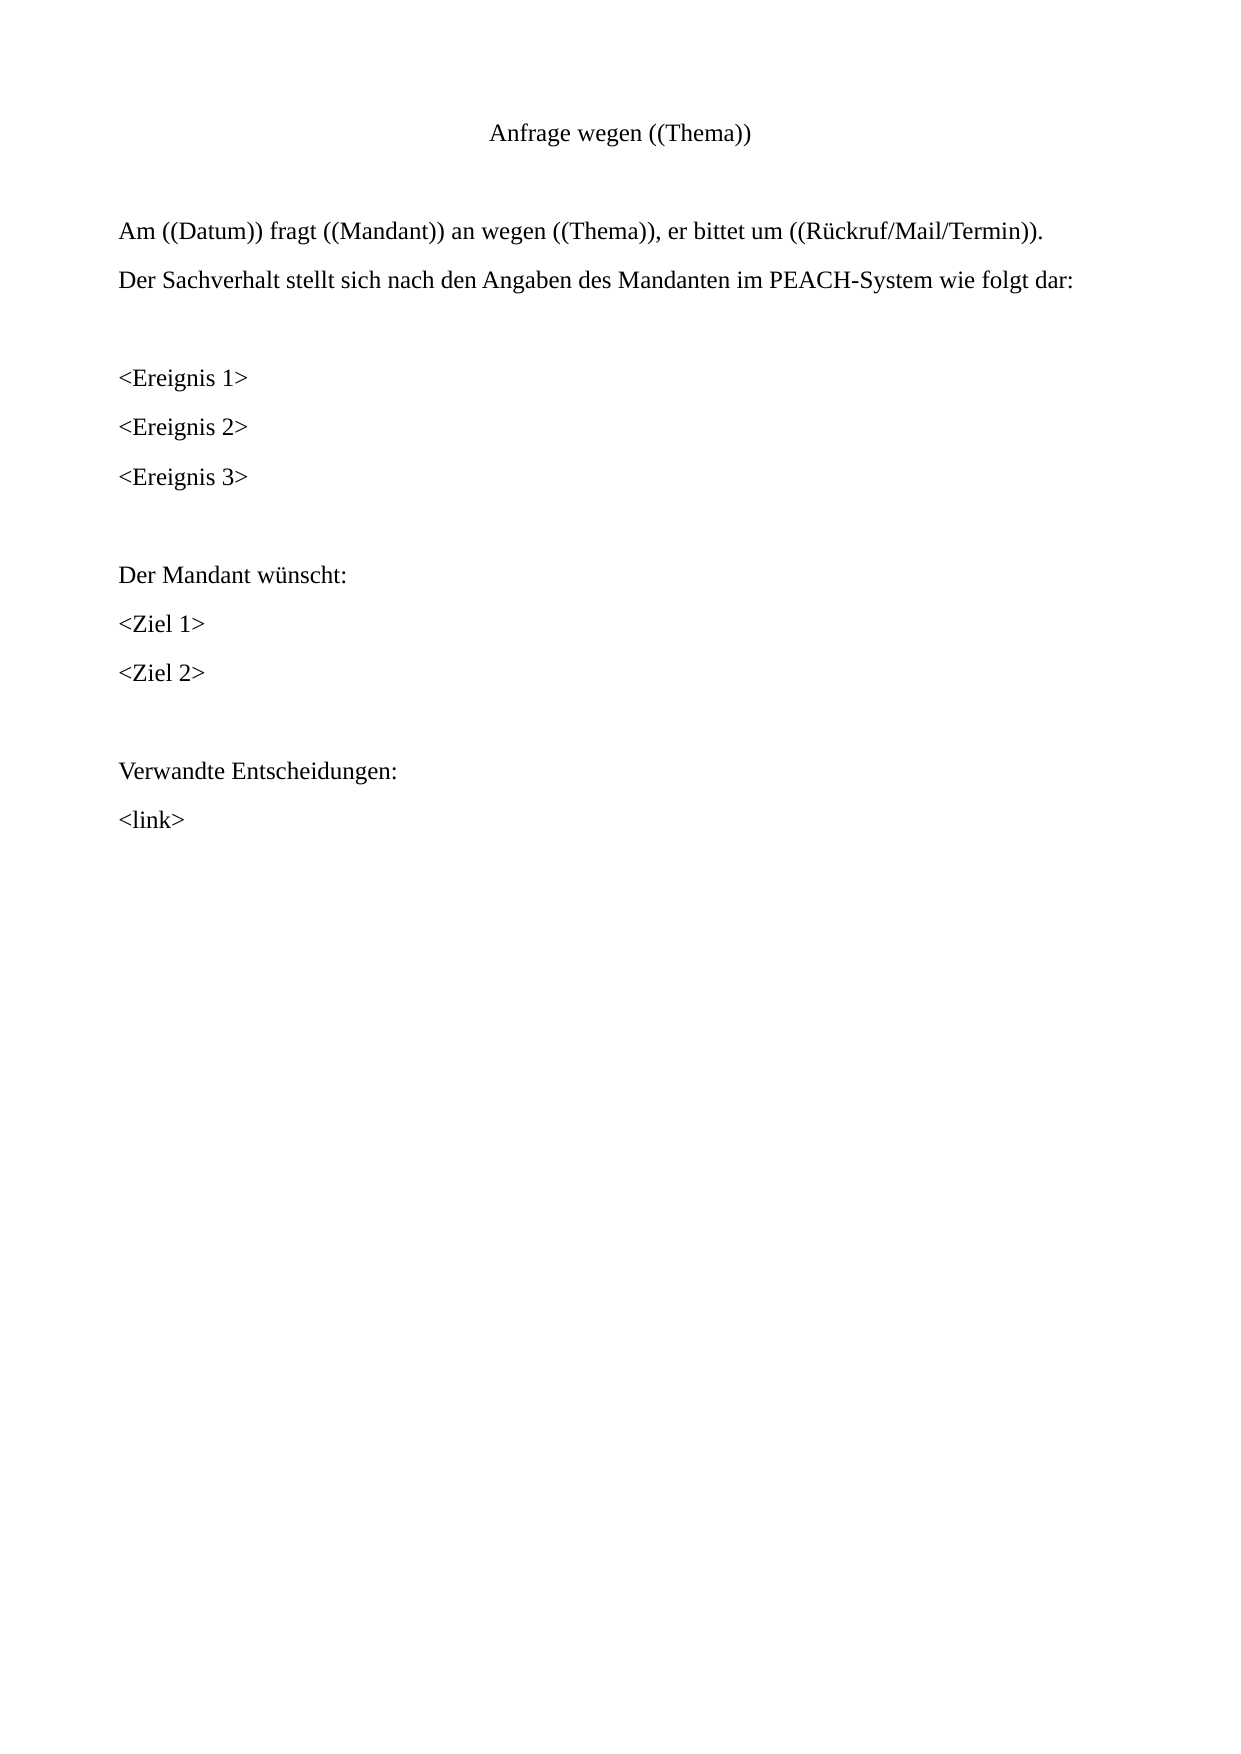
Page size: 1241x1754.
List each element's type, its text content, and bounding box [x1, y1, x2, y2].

text <Ereignis 3> [118, 462, 1122, 490]
text <Ziel 2> [118, 658, 1122, 687]
text Verwandte Entscheidungen: [118, 756, 1122, 785]
text <Ereignis 1> [118, 363, 1122, 392]
text <link> [118, 805, 1122, 834]
text Anfrage wegen ((Thema)) [118, 118, 1122, 147]
text <Ziel 1> [118, 609, 1122, 637]
text Der Sachverhalt stellt sich nach den Angaben des Mandanten im PEACH-System wie folgt dar: [118, 265, 1122, 294]
text <Ereignis 2> [118, 412, 1122, 441]
text Am ((Datum)) fragt ((Mandant)) an wegen ((Thema)), er bittet um ((Rückruf/Mail/Termin)). [118, 216, 1122, 245]
text Der Mandant wünscht: [118, 560, 1122, 588]
